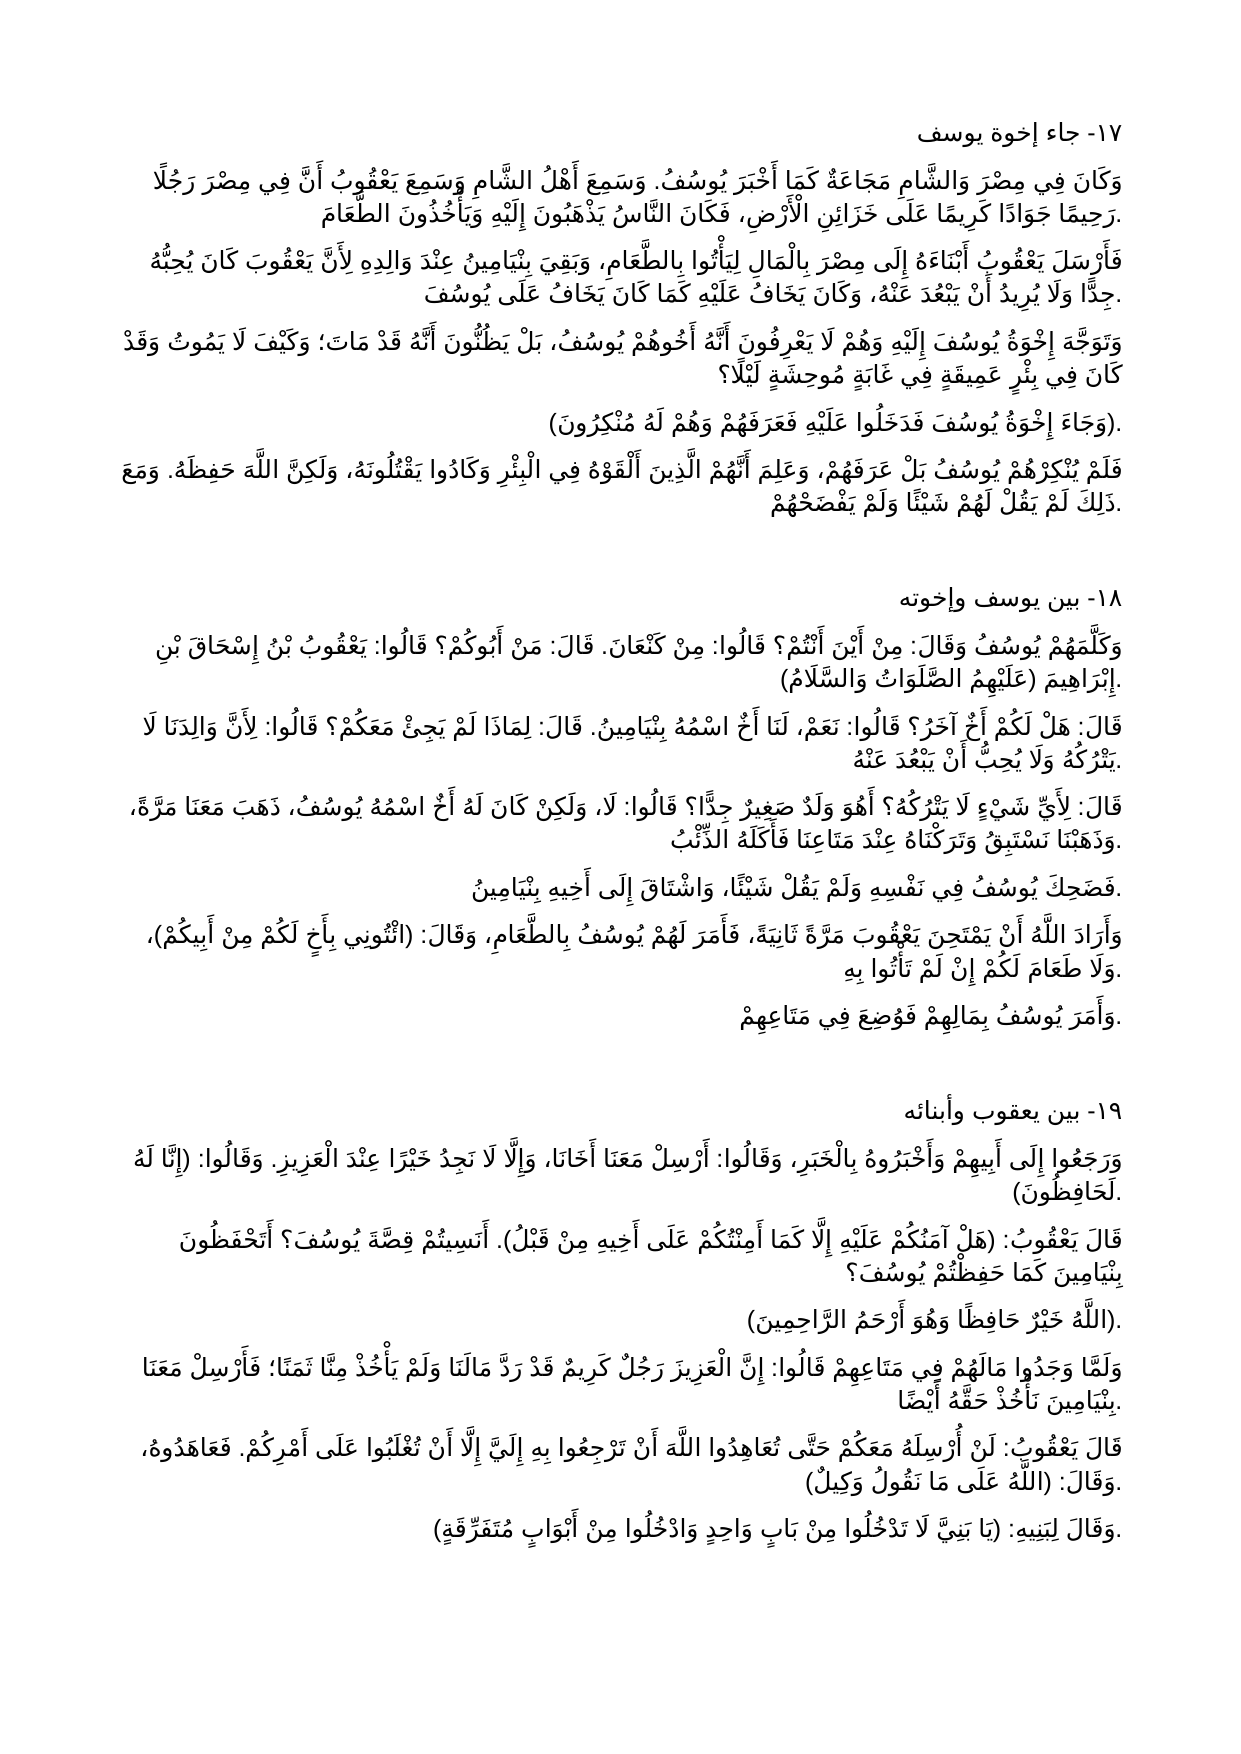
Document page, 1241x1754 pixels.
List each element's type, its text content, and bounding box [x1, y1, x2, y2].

text فَأَرْسَلَ يَعْقُوبُ أَبْنَاءَهُ إِلَى مِصْرَ بِالْمَالِ لِيَأْتُوا بِالطَّعَامِ، وَبَقِيَ بِنْيَامِينُ عِنْدَ وَالِدِهِ لِأَنَّ يَعْقُوبَ كَانَ يُحِبُّهُ جِدًّا وَلَا يُرِيدُ أَنْ يَبْعُدَ عَنْهُ، وَكَانَ يَخَافُ عَلَيْهِ كَمَا كَانَ يَخَافُ عَلَى يُوسُفَ. [118, 246, 1122, 308]
text فَلَمْ يُنْكِرْهُمْ يُوسُفُ بَلْ عَرَفَهُمْ، وَعَلِمَ أَنَّهُمْ الَّذِينَ أَلْقَوْهُ فِي الْبِئْرِ وَكَادُوا يَقْتُلُونَهُ، وَلَكِنَّ اللَّهَ حَفِظَهُ. وَمَعَ ذَلِكَ لَمْ يَقُلْ لَهُمْ شَيْئًا وَلَمْ يَفْضَحْهُمْ. [118, 455, 1122, 517]
text قَالَ يَعْقُوبُ: (هَلْ آمَنُكُمْ عَلَيْهِ إِلَّا كَمَا أَمِنْتُكُمْ عَلَى أَخِيهِ مِنْ قَبْلُ). أَنَسِيتُمْ قِصَّةَ يُوسُفَ؟ أَتَحْفَظُونَ بِنْيَامِينَ كَمَا حَفِظْتُمْ يُوسُفَ؟ [118, 1224, 1122, 1286]
text وَقَالَ لِبَنِيهِ: (يَا بَنِيَّ لَا تَدْخُلُوا مِنْ بَابٍ وَاحِدٍ وَادْخُلُوا مِنْ أَبْوَابٍ مُتَفَرِّقَةٍ). [118, 1514, 1122, 1543]
text وَتَوَجَّهَ إِخْوَةُ يُوسُفَ إِلَيْهِ وَهُمْ لَا يَعْرِفُونَ أَنَّهُ أَخُوهُمْ يُوسُفُ، بَلْ يَظُنُّونَ أَنَّهُ قَدْ مَاتَ؛ وَكَيْفَ لَا يَمُوتُ وَقَدْ كَانَ فِي بِئْرٍ عَمِيقَةٍ فِي غَابَةٍ مُوحِشَةٍ لَيْلًا؟ [118, 327, 1122, 389]
text ١٧- جاء إخوة يوسف [118, 118, 1122, 147]
text وَلَمَّا وَجَدُوا مَالَهُمْ فِي مَتَاعِهِمْ قَالُوا: إِنَّ الْعَزِيزَ رَجُلٌ كَرِيمٌ قَدْ رَدَّ مَالَنَا وَلَمْ يَأْخُذْ مِنَّا ثَمَنًا؛ فَأَرْسِلْ مَعَنَا بِنْيَامِينَ نَأْخُذْ حَقَّهُ أَيْضًا. [118, 1353, 1122, 1414]
text قَالَ: هَلْ لَكُمْ أَخٌ آخَرُ؟ قَالُوا: نَعَمْ، لَنَا أَخٌ اسْمُهُ بِنْيَامِينُ. قَالَ: لِمَاذَا لَمْ يَجِئْ مَعَكُمْ؟ قَالُوا: لِأَنَّ وَالِدَنَا لَا يَتْرُكُهُ وَلَا يُحِبُّ أَنْ يَبْعُدَ عَنْهُ. [118, 712, 1122, 773]
text (وَجَاءَ إِخْوَةُ يُوسُفَ فَدَخَلُوا عَلَيْهِ فَعَرَفَهُمْ وَهُمْ لَهُ مُنْكِرُونَ). [118, 408, 1122, 436]
text وَرَجَعُوا إِلَى أَبِيهِمْ وَأَخْبَرُوهُ بِالْخَبَرِ، وَقَالُوا: أَرْسِلْ مَعَنَا أَخَانَا، وَإِلَّا لَا نَجِدُ خَيْرًا عِنْدَ الْعَزِيزِ. وَقَالُوا: (إِنَّا لَهُ لَحَافِظُونَ). [118, 1144, 1122, 1206]
text ١٨- بين يوسف وإخوته [118, 583, 1122, 612]
text وَأَرَادَ اللَّهُ أَنْ يَمْتَحِنَ يَعْقُوبَ مَرَّةً ثَانِيَةً، فَأَمَرَ لَهُمْ يُوسُفُ بِالطَّعَامِ، وَقَالَ: (ائْتُونِي بِأَخٍ لَكُمْ مِنْ أَبِيكُمْ)، وَلَا طَعَامَ لَكُمْ إِنْ لَمْ تَأْتُوا بِهِ. [118, 921, 1122, 982]
text (اللَّهُ خَيْرٌ حَافِظًا وَهُوَ أَرْحَمُ الرَّاحِمِينَ). [118, 1305, 1122, 1334]
text وَكَانَ فِي مِصْرَ وَالشَّامِ مَجَاعَةٌ كَمَا أَخْبَرَ يُوسُفُ. وَسَمِعَ أَهْلُ الشَّامِ وَسَمِعَ يَعْقُوبُ أَنَّ فِي مِصْرَ رَجُلًا رَحِيمًا جَوَادًا كَرِيمًا عَلَى خَزَائِنِ الْأَرْضِ، فَكَانَ النَّاسُ يَذْهَبُونَ إِلَيْهِ وَيَأْخُذُونَ الطَّعَامَ. [118, 166, 1122, 227]
text قَالَ يَعْقُوبُ: لَنْ أُرْسِلَهُ مَعَكُمْ حَتَّى تُعَاهِدُوا اللَّهَ أَنْ تَرْجِعُوا بِهِ إِلَيَّ إِلَّا أَنْ تُغْلَبُوا عَلَى أَمْرِكُمْ. فَعَاهَدُوهُ، وَقَالَ: (اللَّهُ عَلَى مَا نَقُولُ وَكِيلٌ). [118, 1433, 1122, 1495]
text قَالَ: لِأَيِّ شَيْءٍ لَا يَتْرُكُهُ؟ أَهُوَ وَلَدٌ صَغِيرٌ جِدًّا؟ قَالُوا: لَا، وَلَكِنْ كَانَ لَهُ أَخٌ اسْمُهُ يُوسُفُ، ذَهَبَ مَعَنَا مَرَّةً، وَذَهَبْنَا نَسْتَبِقُ وَتَرَكْنَاهُ عِنْدَ مَتَاعِنَا فَأَكَلَهُ الذِّئْبُ. [118, 792, 1122, 854]
text ١٩- بين يعقوب وأبنائه [118, 1096, 1122, 1125]
text وَأَمَرَ يُوسُفُ بِمَالِهِمْ فَوُضِعَ فِي مَتَاعِهِمْ. [118, 1001, 1122, 1030]
text فَضَحِكَ يُوسُفُ فِي نَفْسِهِ وَلَمْ يَقُلْ شَيْئًا، وَاشْتَاقَ إِلَى أَخِيهِ بِنْيَامِينُ. [118, 873, 1122, 902]
text وَكَلَّمَهُمْ يُوسُفُ وَقَالَ: مِنْ أَيْنَ أَنْتُمْ؟ قَالُوا: مِنْ كَنْعَانَ. قَالَ: مَنْ أَبُوكُمْ؟ قَالُوا: يَعْقُوبُ بْنُ إِسْحَاقَ بْنِ إِبْرَاهِيمَ (عَلَيْهِمُ الصَّلَوَاتُ وَالسَّلَامُ). [118, 631, 1122, 693]
